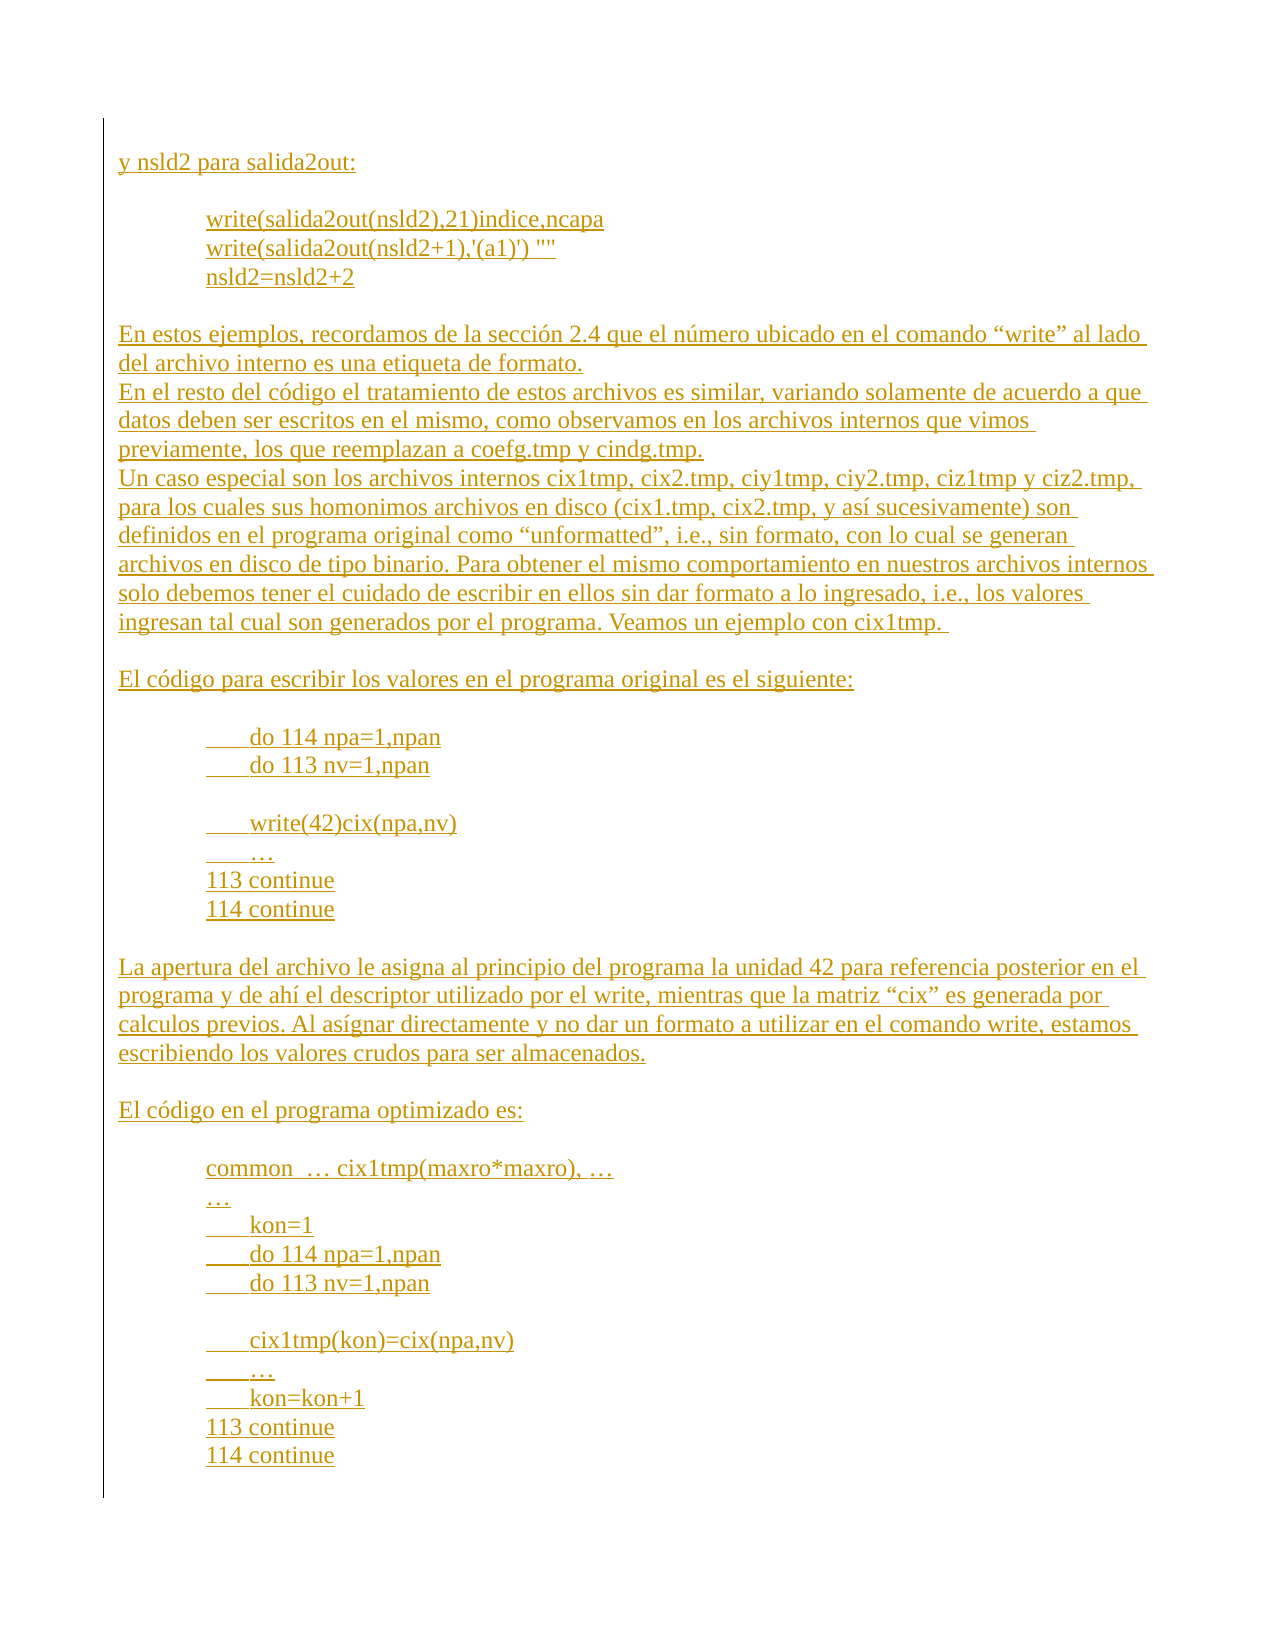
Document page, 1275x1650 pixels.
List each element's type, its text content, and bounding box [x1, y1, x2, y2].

text … [206, 1182, 1157, 1211]
text y nsld2 para salida2out: [118, 147, 1157, 176]
text En el resto del código el tratamiento de estos archivos es similar, variando solamente de acuerdo a que datos deben ser escritos en el mismo, como observamos en los archivos internos que vimos previamente, los que reemplazan a coefg.tmp y cindg.tmp. [118, 377, 1157, 463]
text El código en el programa optimizado es: [118, 1096, 1157, 1124]
text do 114 npa=1,npan [206, 1239, 1157, 1268]
text 114 continue [206, 1441, 1157, 1469]
text En estos ejemplos, recordamos de la sección 2.4 que el número ubicado en el comando “write” al lado del archivo interno es una etiqueta de formato. [118, 319, 1157, 377]
text kon=1 [206, 1211, 1157, 1239]
text do 113 nv=1,npan [206, 751, 1157, 779]
text nsld2=nsld2+2 [206, 262, 1157, 291]
text do 113 nv=1,npan [206, 1268, 1157, 1297]
text write(42)cix(npa,nv) [206, 808, 1157, 837]
text kon=kon+1 [206, 1383, 1157, 1412]
text … [206, 837, 1157, 866]
text cix1tmp(kon)=cix(npa,nv) [206, 1326, 1157, 1354]
text Un caso especial son los archivos internos cix1tmp, cix2.tmp, ciy1tmp, ciy2.tmp, ciz1tmp y ciz2.tmp, para los cuales sus homonimos archivos en disco (cix1.tmp, cix2.tmp, y así sucesivamente) son definidos en el programa original como “unformatted”, i.e., sin formato, con lo cual se generan archivos en disco de tipo binario. Para obtener el mismo comportamiento en nuestros archivos internos solo debemos tener el cuidado de escribir en ellos sin dar formato a lo ingresado, i.e., los valores ingresan tal cual son generados por el programa. Veamos un ejemplo con cix1tmp. [118, 463, 1157, 636]
text do 114 npa=1,npan [206, 722, 1157, 751]
text 114 continue [206, 894, 1157, 923]
text write(salida2out(nsld2+1),'(a1)') "" [206, 233, 1157, 262]
text common … cix1tmp(maxro*maxro), … [206, 1153, 1157, 1182]
text … [206, 1354, 1157, 1383]
text La apertura del archivo le asigna al principio del programa la unidad 42 para referencia posterior en el programa y de ahí el descriptor utilizado por el write, mientras que la matriz “cix” es generada por calculos previos. Al asígnar directamente y no dar un formato a utilizar en el comando write, estamos escribiendo los valores crudos para ser almacenados. [118, 952, 1157, 1067]
text 113 continue [206, 1412, 1157, 1441]
text write(salida2out(nsld2),21)indice,ncapa [206, 204, 1157, 233]
text El código para escribir los valores en el programa original es el siguiente: [118, 664, 1157, 693]
text 113 continue [206, 866, 1157, 894]
